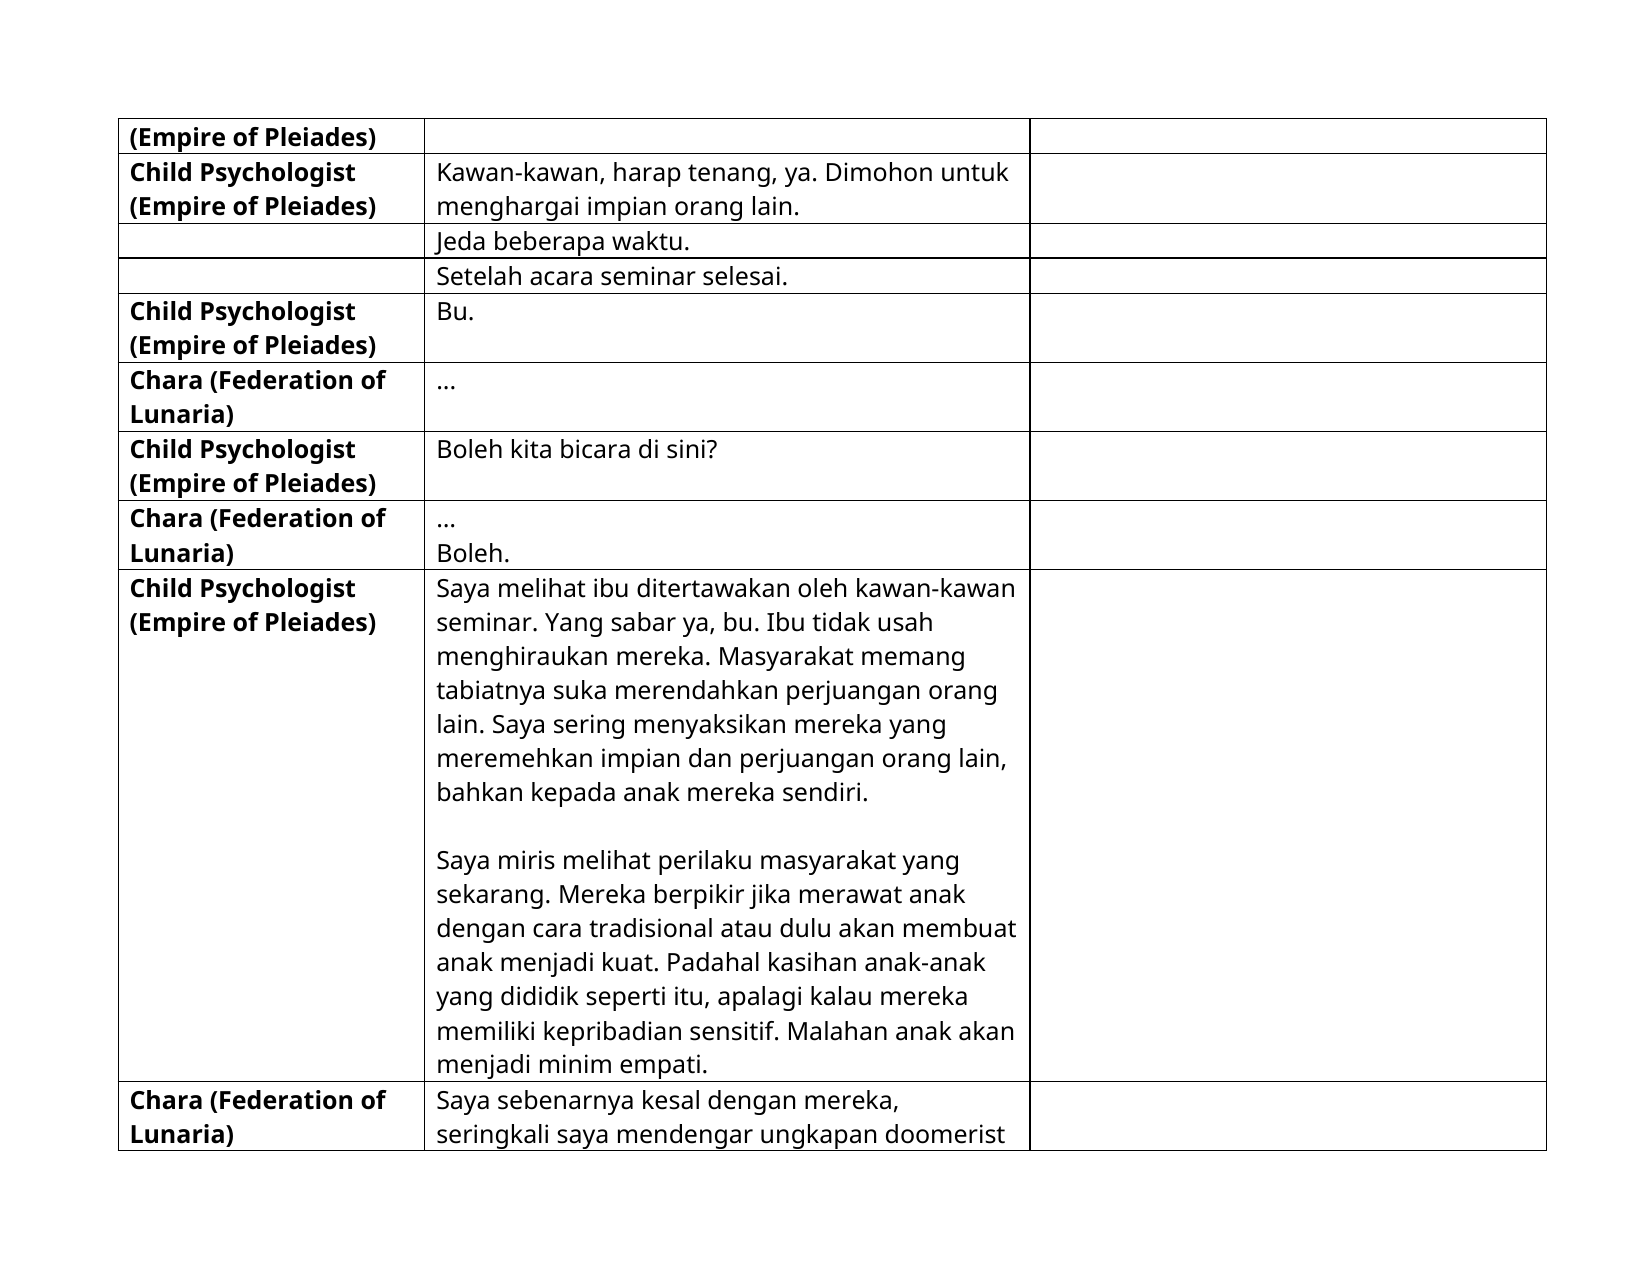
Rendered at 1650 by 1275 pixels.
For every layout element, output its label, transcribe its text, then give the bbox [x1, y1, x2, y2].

table_cell Setelah acara seminar selesai. [425, 259, 1029, 293]
table_cell [1031, 224, 1546, 257]
table_cell Child Psychologist (Empire of Pleiades) [119, 294, 424, 362]
table_cell Saya sebenarnya kesal dengan mereka, seringkali saya mendengar ungkapan doomerist [425, 1082, 1029, 1150]
table_cell [425, 119, 1029, 153]
table_cell [1031, 119, 1546, 153]
table_cell Child Psychologist (Empire of Pleiades) [119, 570, 424, 1081]
table_cell Saya melihat ibu ditertawakan oleh kawan-kawan seminar. Yang sabar ya, bu. Ibu tidak usah menghiraukan mereka. Masyarakat memang tabiatnya suka merendahkan perjuangan orang lain. Saya sering menyaksikan mereka yang meremehkan impian dan perjuangan orang lain, bahkan kepada anak mereka sendiri. Saya miris melihat perilaku masyarakat yang sekarang. Mereka berpikir jika merawat anak dengan cara tradisional atau dulu akan membuat anak menjadi kuat. Padahal kasihan anak-anak yang dididik seperti itu, apalagi kalau mereka memiliki kepribadian sensitif. Malahan anak akan menjadi minim empati. [425, 570, 1029, 1081]
table_cell Child Psychologist (Empire of Pleiades) [119, 154, 424, 222]
table_cell Boleh kita bicara di sini? [425, 432, 1029, 500]
table_cell Child Psychologist (Empire of Pleiades) [119, 432, 424, 500]
table_cell [1031, 570, 1546, 1081]
table_cell Jeda beberapa waktu. [425, 224, 1029, 257]
table_cell [1031, 294, 1546, 362]
table_cell [1031, 501, 1546, 569]
table_cell [1031, 1082, 1546, 1150]
table_cell [119, 259, 424, 293]
table_cell ... [425, 363, 1029, 431]
table_cell Chara (Federation of Lunaria) [119, 363, 424, 431]
table_cell (Empire of Pleiades) [119, 119, 424, 153]
table_cell [1031, 363, 1546, 431]
table_cell Bu. [425, 294, 1029, 362]
table_cell Kawan-kawan, harap tenang, ya. Dimohon untuk menghargai impian orang lain. [425, 154, 1029, 222]
table_cell Chara (Federation of Lunaria) [119, 1082, 424, 1150]
table_cell [1031, 154, 1546, 222]
table_cell [119, 224, 424, 257]
table_cell Chara (Federation of Lunaria) [119, 501, 424, 569]
table_cell … Boleh. [425, 501, 1029, 569]
table_cell [1031, 432, 1546, 500]
table_cell [1031, 259, 1546, 293]
